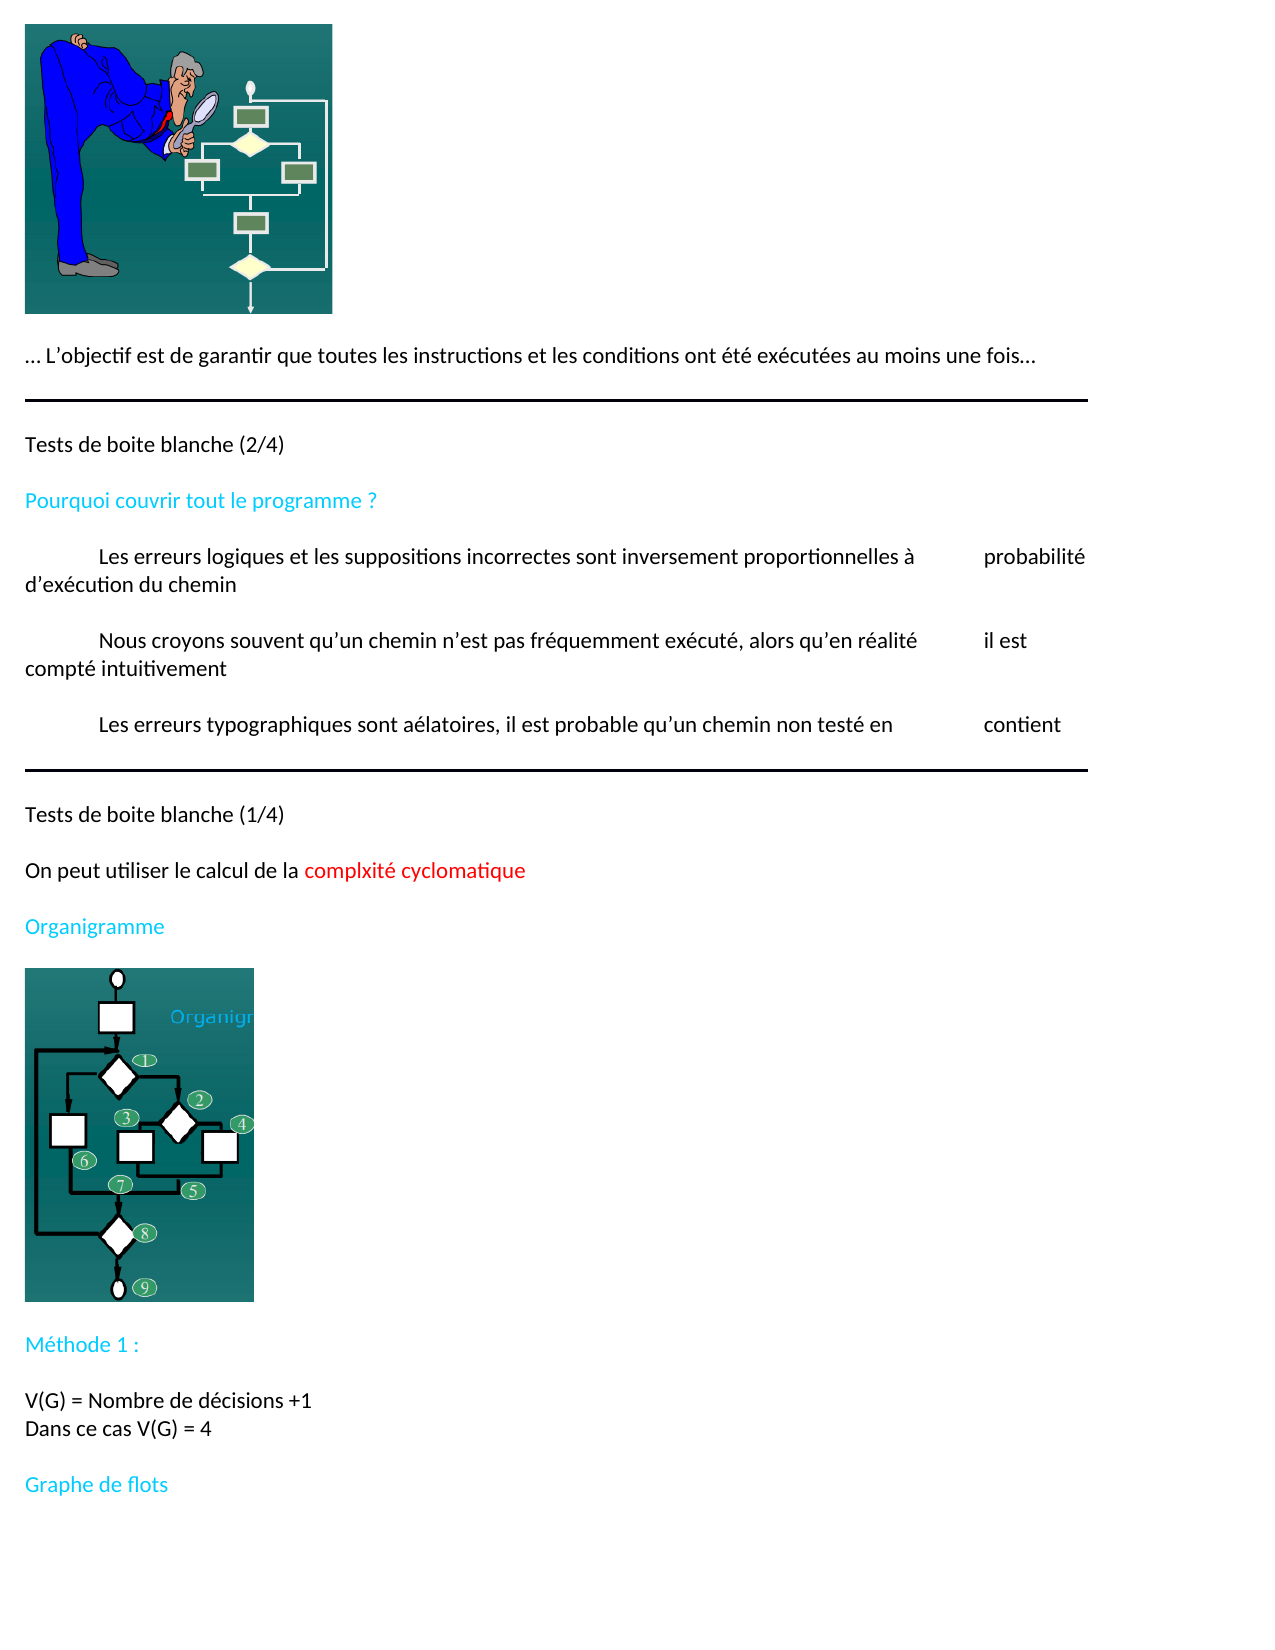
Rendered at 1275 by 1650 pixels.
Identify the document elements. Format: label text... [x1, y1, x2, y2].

text Les erreurs typographiques sont aélatoires, il est probable qu’un chemin non testé en contient [25, 711, 1088, 739]
text Tests de boite blanche (2/4) [25, 430, 1088, 458]
text V(G) = Nombre de décisions +1 [25, 1386, 1088, 1414]
text Les erreurs logiques et les suppositions incorrectes sont inversement proportionnelles à probabilité d’exécution du chemin [25, 542, 1088, 598]
text Méthode 1 : [25, 1330, 1088, 1358]
text … L’objectif est de garantir que toutes les instructions et les conditions ont été exécutées au moins une fois… [25, 341, 1088, 369]
text Organigramme [25, 912, 1088, 940]
text Nous croyons souvent qu’un chemin n’est pas fréquemment exécuté, alors qu’en réalité il est compté intuitivement [25, 627, 1088, 683]
picture [24, 24, 333, 314]
picture [24, 968, 254, 1302]
text Dans ce cas V(G) = 4 [25, 1414, 1088, 1442]
text Graphe de flots [25, 1471, 1088, 1498]
text Pourquoi couvrir tout le programme ? [25, 486, 1088, 514]
text On peut utiliser le calcul de la complxité cyclomatique [25, 856, 1088, 884]
text Tests de boite blanche (1/4) [25, 800, 1088, 828]
